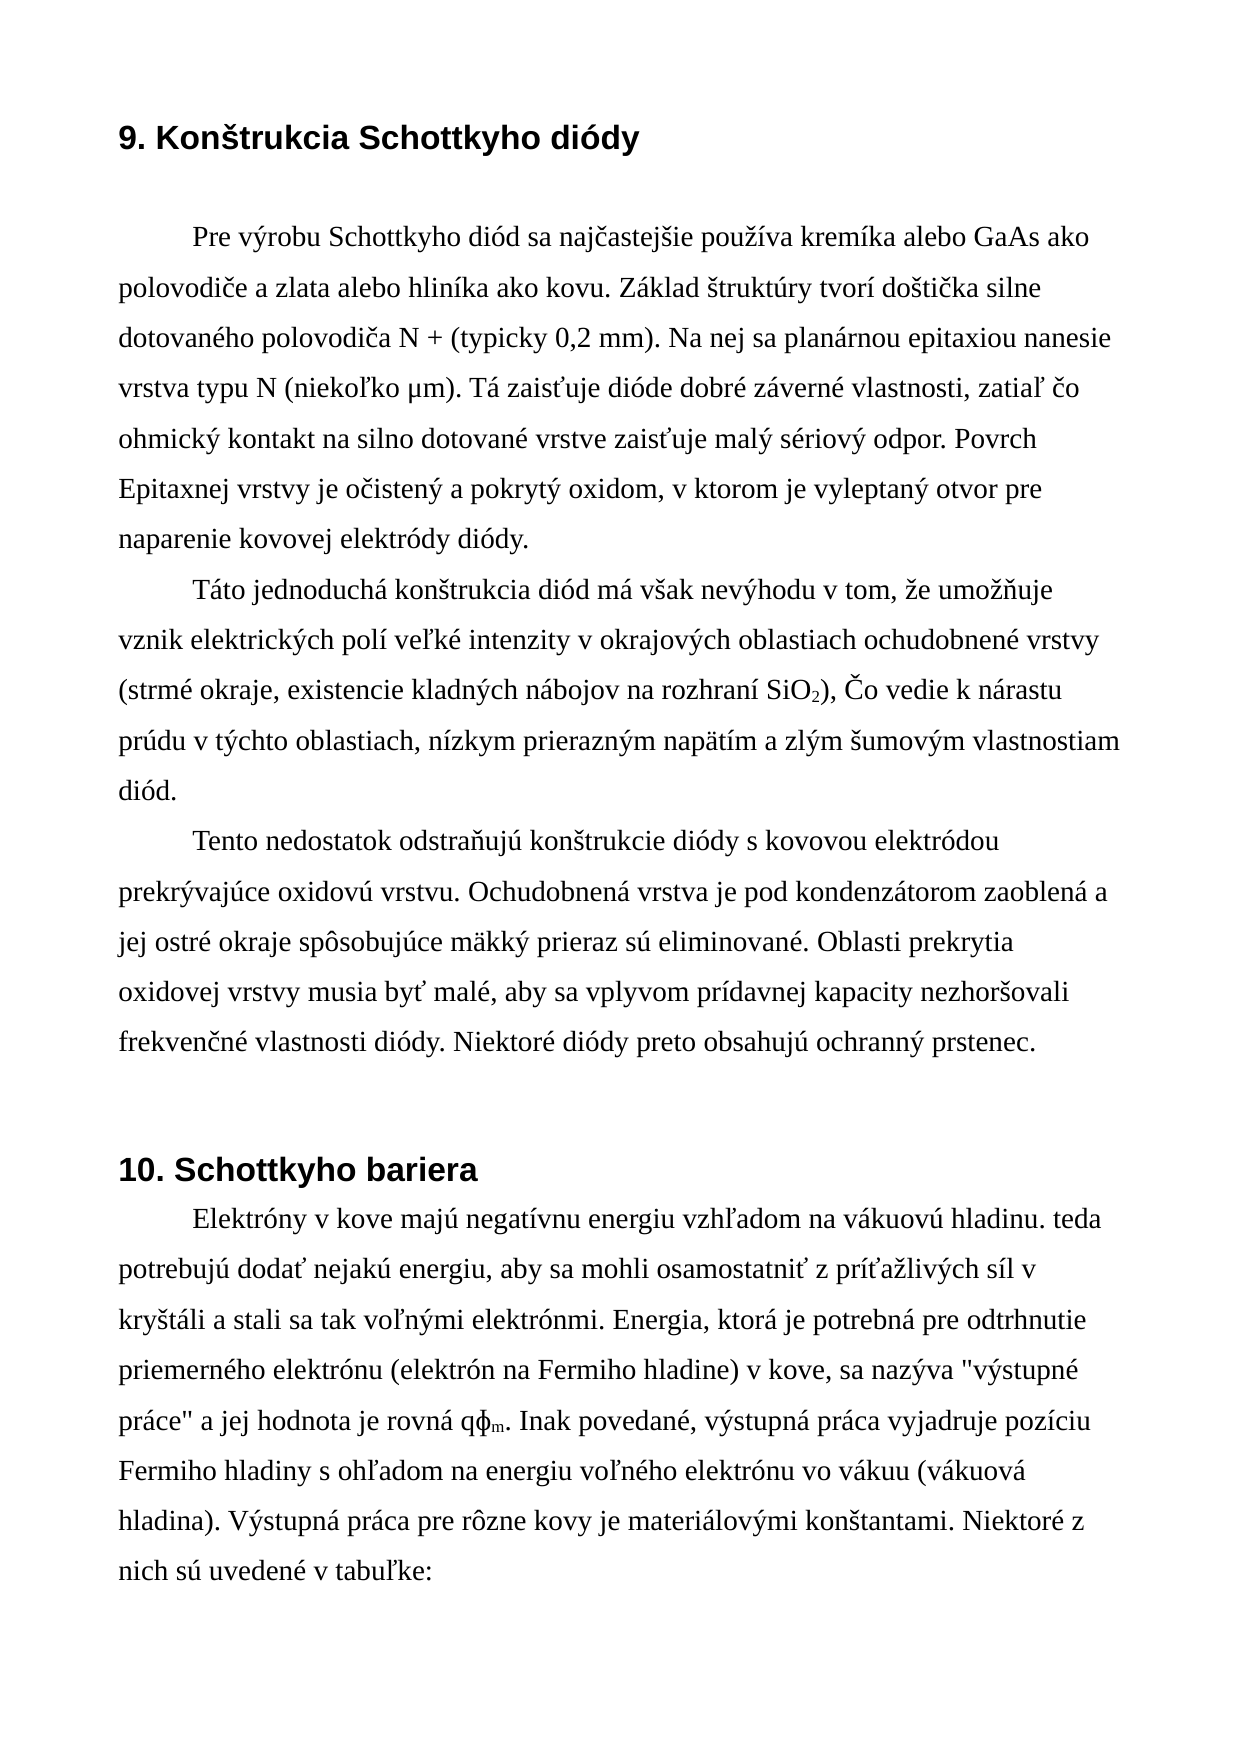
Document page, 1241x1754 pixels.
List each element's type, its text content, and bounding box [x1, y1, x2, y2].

text Tento nedostatok odstraňujú konštrukcie diódy s kovovou elektródou prekrývajúce oxidovú vrstvu. Ochudobnená vrstva je pod kondenzátorom zaoblená a jej ostré okraje spôsobujúce mäkký prieraz sú eliminované. Oblasti prekrytia oxidovej vrstvy musia byť malé, aby sa vplyvom prídavnej kapacity nezhoršovali frekvenčné vlastnosti diódy. Niektoré diódy preto obsahujú ochranný prstenec. [118, 823, 1122, 1058]
text Elektróny v kove majú negatívnu energiu vzhľadom na vákuovú hladinu. teda potrebujú dodať nejakú energiu, aby sa mohli osamostatniť z príťažlivých síl v kryštáli a stali sa tak voľnými elektrónmi. Energia, ktorá je potrebná pre odtrhnutie priemerného elektrónu (elektrón na Fermiho hladine) v kove, sa nazýva "výstupné práce" a jej hodnota je rovná qɸm. Inak povedané, výstupná práca vyjadruje pozíciu Fermiho hladiny s ohľadom na energiu voľného elektrónu vo vákuu (vákuová hladina). Výstupná práca pre rôzne kovy je materiálovými konštantami. Niektoré z nich sú uvedené v tabuľke: [118, 1201, 1122, 1587]
text Pre výrobu Schottkyho diód sa najčastejšie používa kremíka alebo GaAs ako polovodiče a zlata alebo hliníka ako kovu. Základ štruktúry tvorí doštička silne dotovaného polovodiča N + (typicky 0,2 mm). Na nej sa planárnou epitaxiou nanesie vrstva typu N (niekoľko μm). Tá zaisťuje dióde dobré záverné vlastnosti, zatiaľ čo ohmický kontakt na silno dotované vrstve zaisťuje malý sériový odpor. Povrch Epitaxnej vrstvy je očistený a pokrytý oxidom, v ktorom je vyleptaný otvor pre naparenie kovovej elektródy diódy. [118, 219, 1122, 555]
subtitle 10. Schottkyho bariera [118, 1150, 1122, 1189]
text Táto jednoduchá konštrukcia diód má však nevýhodu v tom, že umožňuje vznik elektrických polí veľké intenzity v okrajových oblastiach ochudobnené vrstvy (strmé okraje, existencie kladných nábojov na rozhraní SiO2), Čo vedie k nárastu prúdu v týchto oblastiach, nízkym prierazným napätím a zlým šumovým vlastnostiam diód. [118, 572, 1122, 807]
subtitle 9. Konštrukcia Schottkyho diódy [118, 118, 1122, 157]
